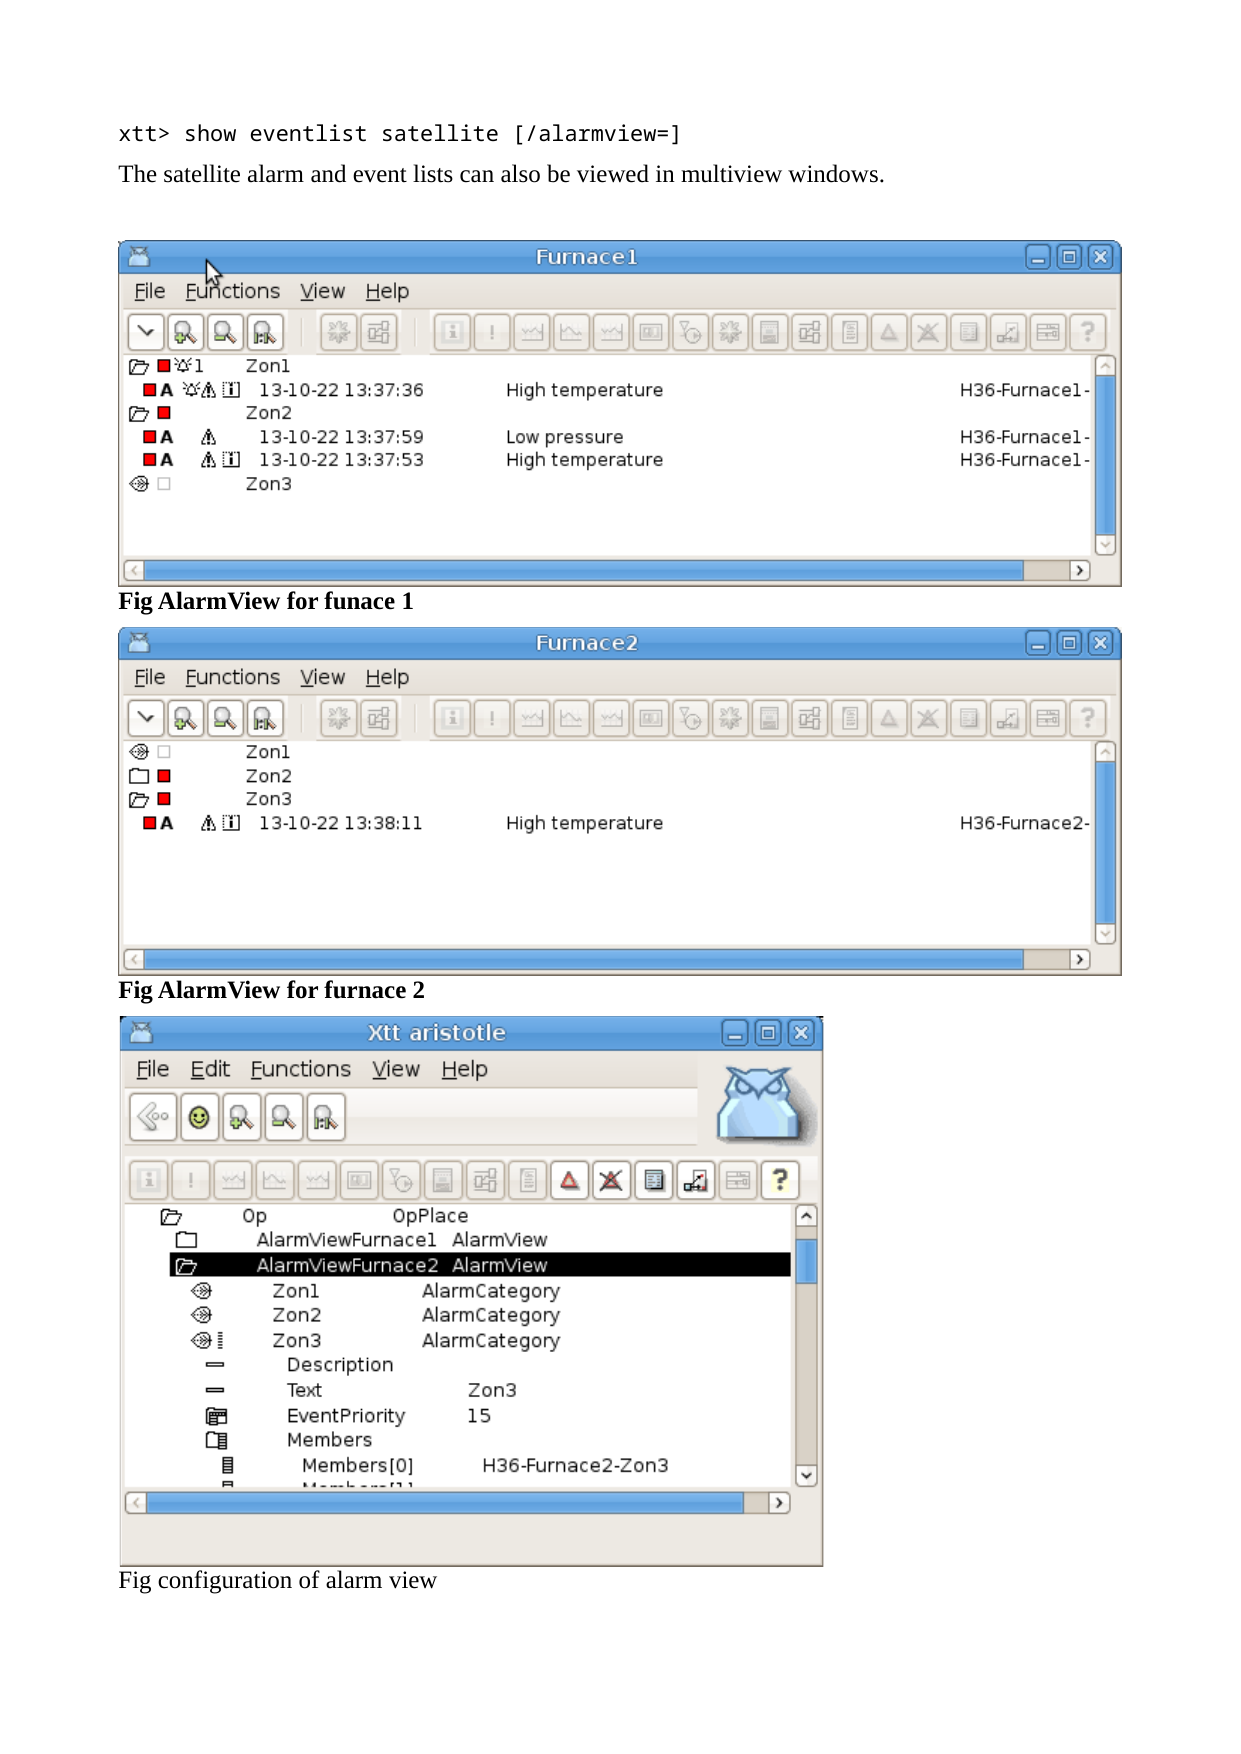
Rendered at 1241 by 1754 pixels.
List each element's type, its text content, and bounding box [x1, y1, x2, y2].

text Fig AlarmView for furnace 2 [118, 976, 1122, 1003]
text xtt> show eventlist satellite [/alarmview=] [118, 118, 1122, 148]
picture [119, 1016, 824, 1567]
text Fig configuration of alarm view [118, 1016, 1122, 1594]
picture [118, 627, 1122, 976]
text Fig AlarmView for funace 1 [118, 587, 1122, 614]
text The satellite alarm and event lists can also be viewed in multiview windows. [118, 160, 1122, 188]
picture [118, 240, 1122, 587]
